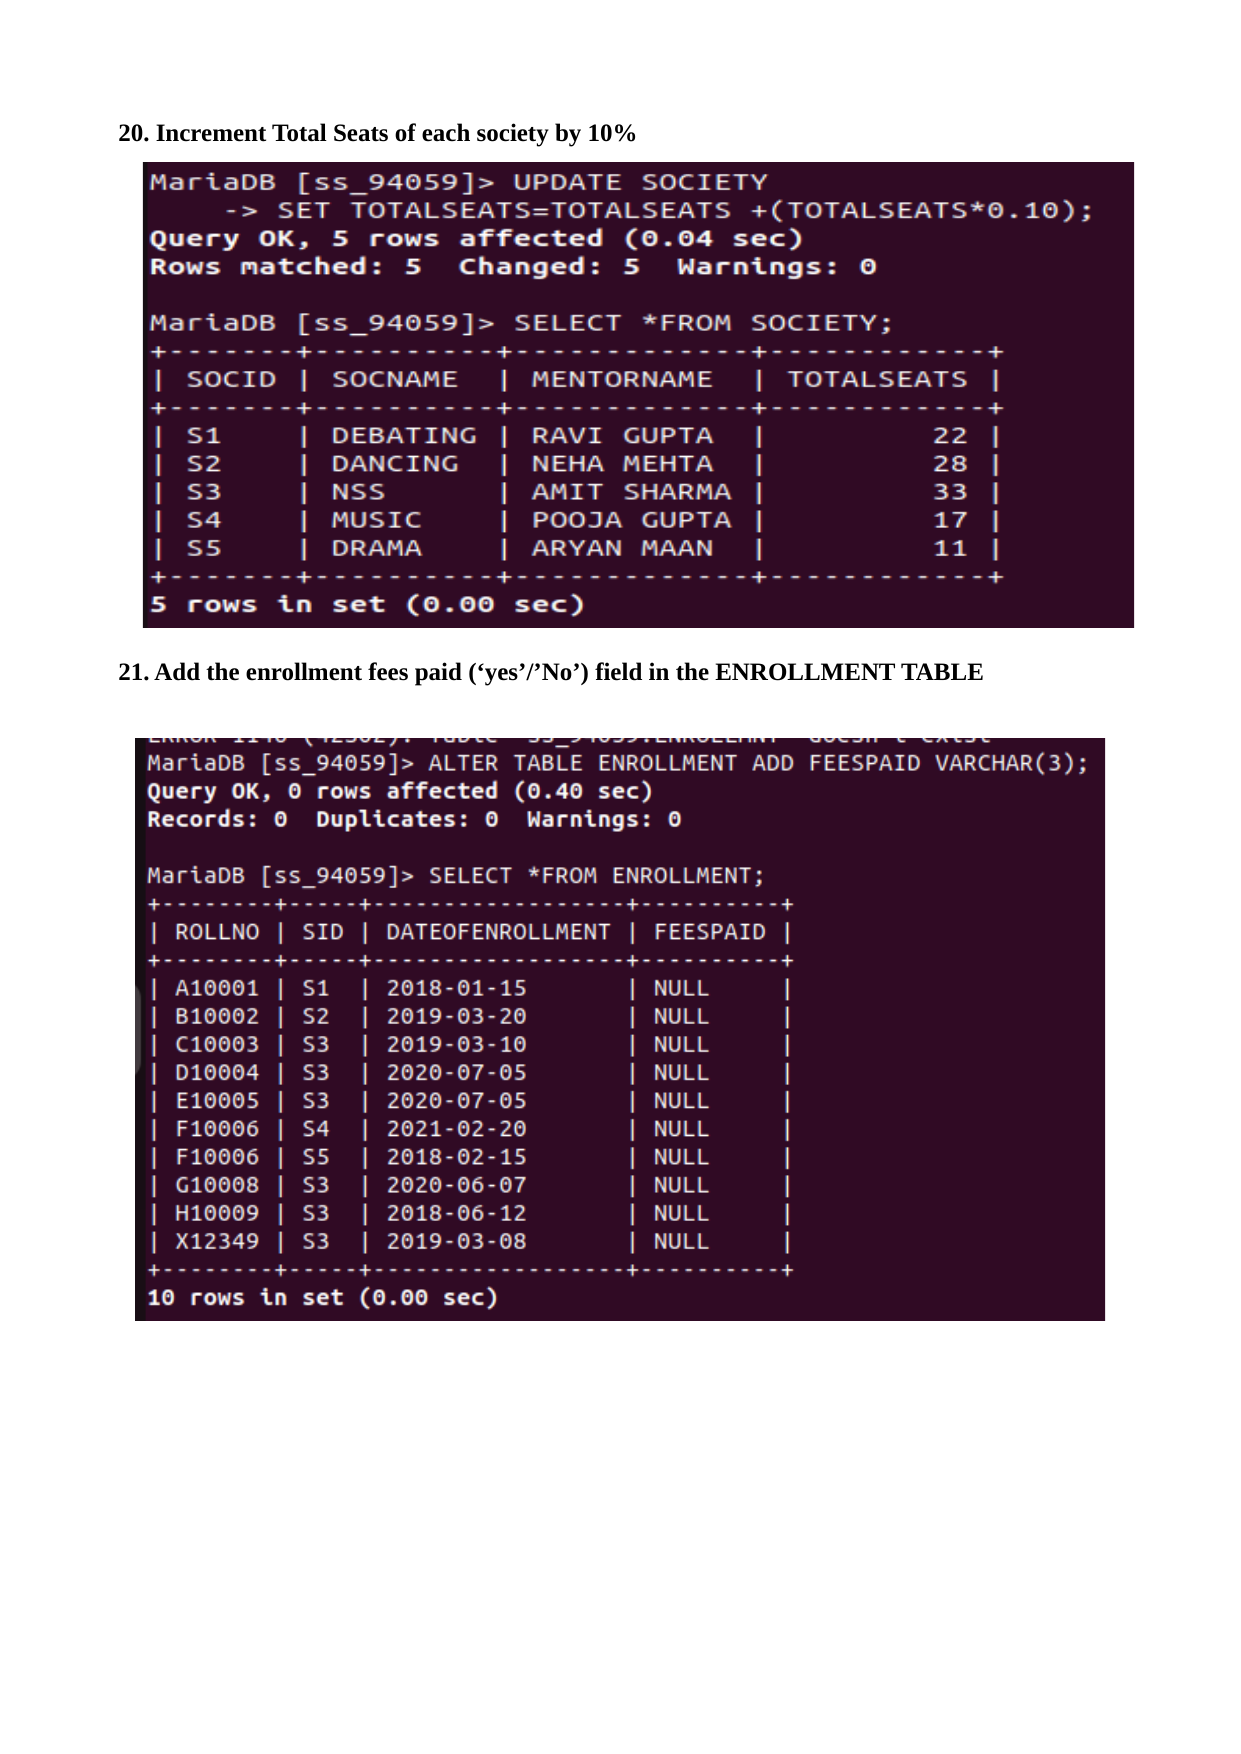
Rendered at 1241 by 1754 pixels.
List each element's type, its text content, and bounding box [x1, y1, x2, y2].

text 20. Increment Total Seats of each society by 10% [118, 118, 1122, 147]
picture [142, 162, 1135, 628]
text 21. Add the enrollment fees paid (‘yes’/’No’) field in the ENROLLMENT TABLE [118, 657, 1122, 685]
picture [135, 738, 1106, 1321]
